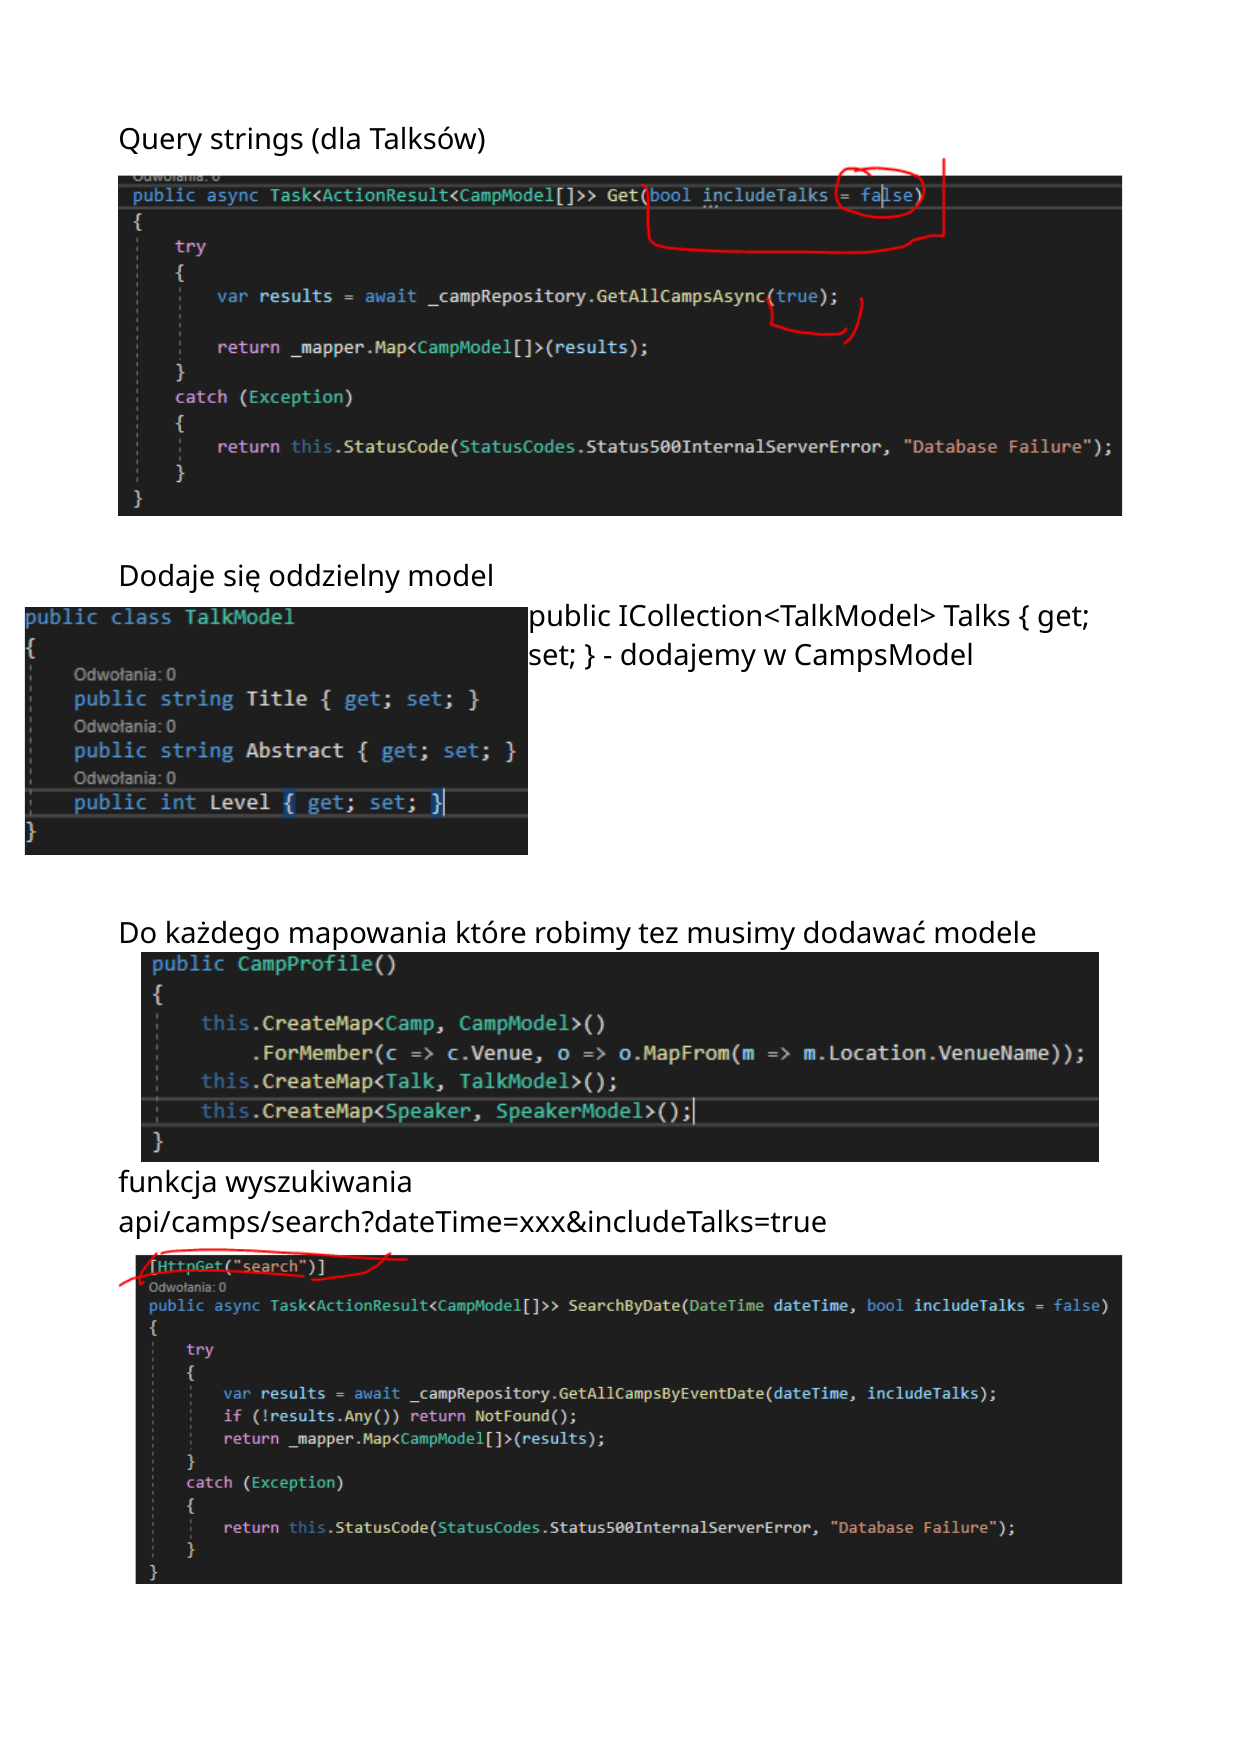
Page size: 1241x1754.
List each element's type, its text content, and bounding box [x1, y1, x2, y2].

picture [141, 952, 1099, 1162]
text funkcja wyszukiwania [118, 952, 1122, 1201]
picture [24, 607, 528, 855]
text public ICollection<TalkModel> Talks { get; set; } - dodajemy w CampsModel [118, 595, 1122, 674]
text api/camps/search?dateTime=xxx&includeTalks=true [118, 1201, 1122, 1241]
text Dodaje się oddzielny model [118, 555, 1122, 595]
text Do każdego mapowania które robimy tez musimy dodawać modele [118, 912, 1122, 952]
picture [118, 157, 1123, 516]
picture [118, 1248, 1123, 1584]
text Query strings (dla Talksów) [118, 118, 1122, 157]
